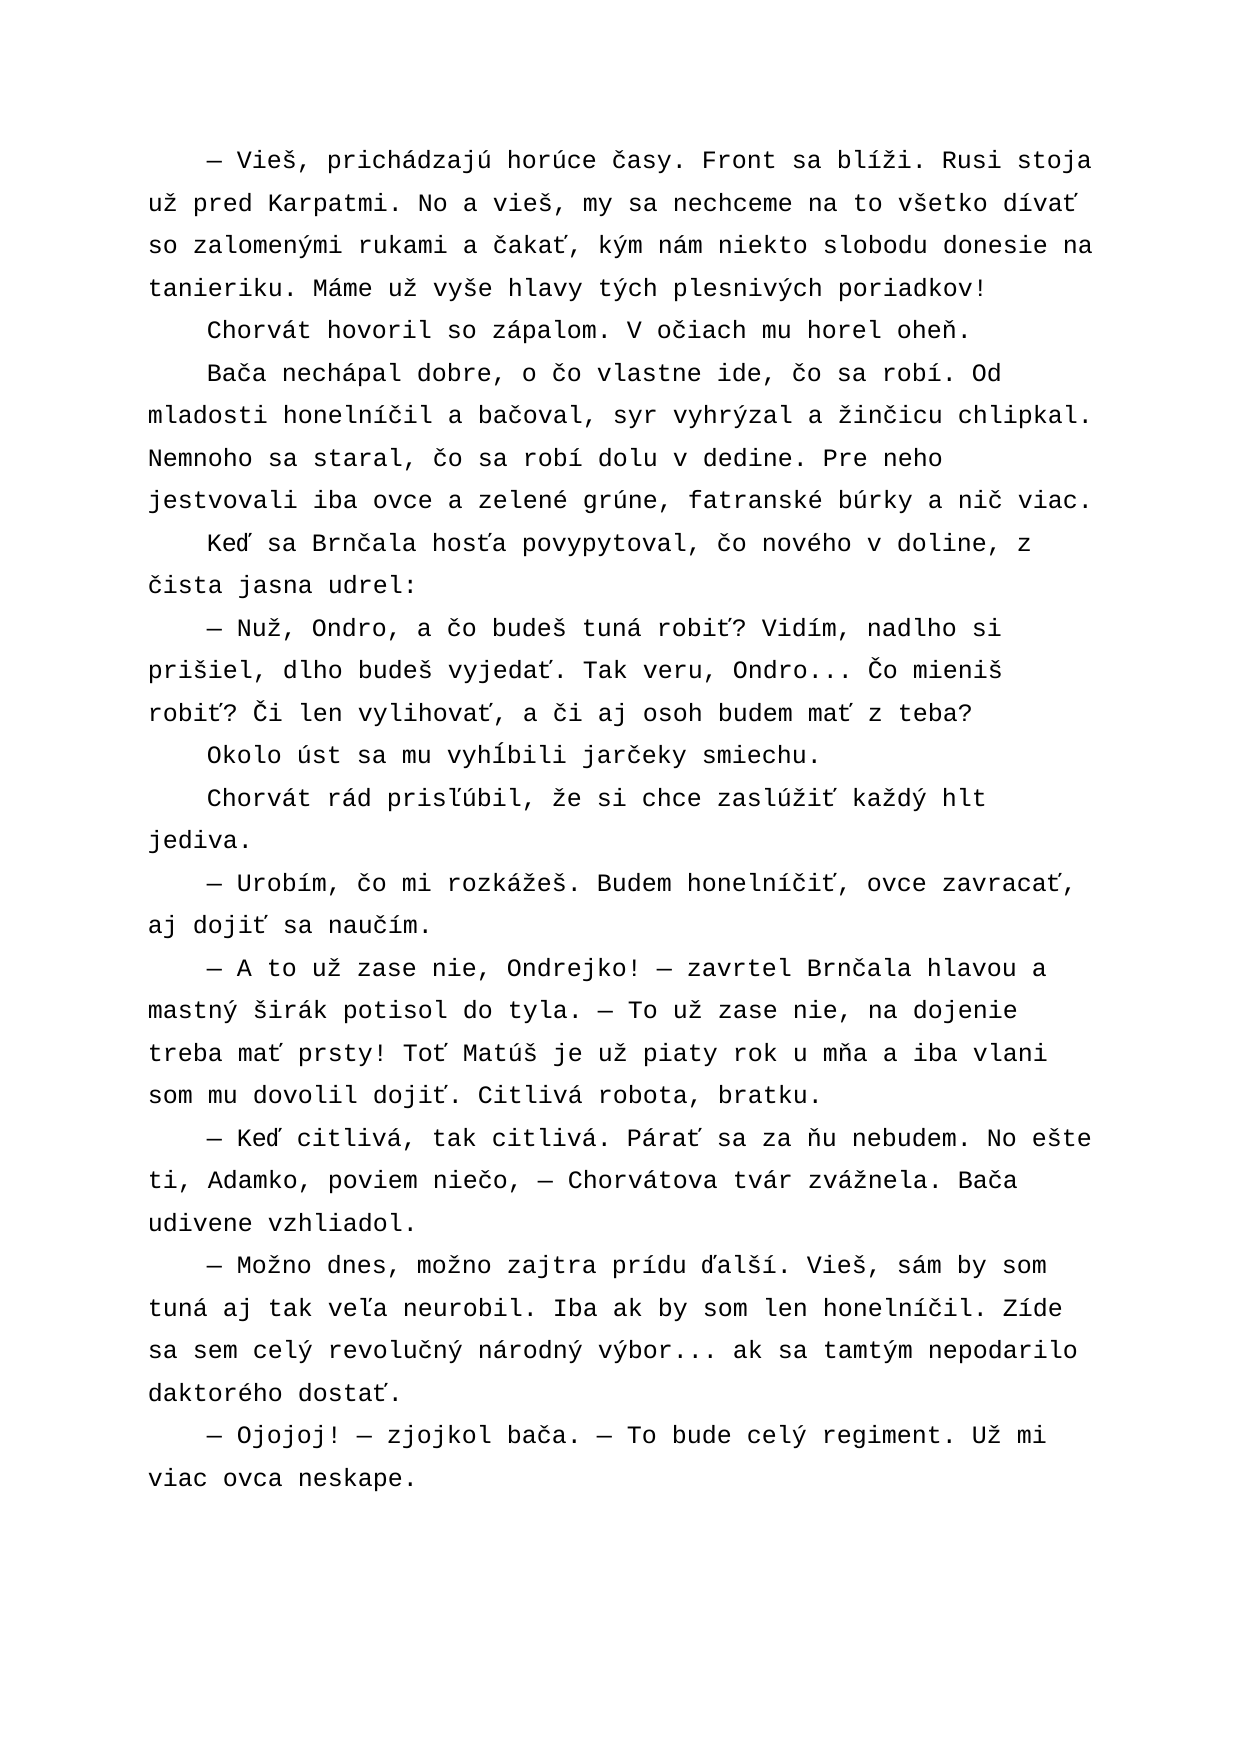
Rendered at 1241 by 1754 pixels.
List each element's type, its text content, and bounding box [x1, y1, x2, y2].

text Chorvát hovoril so zápalom. V očiach mu horel oheň. [148, 318, 1093, 346]
text — Nuž, Ondro, a čo budeš tuná robiť? Vidím, nadlho si prišiel, dlho budeš vyjedať. Tak veru, Ondro... Čo mieniš robiť? Či len vylihovať, a či aj osoh budem mať z teba? [148, 615, 1093, 728]
text — Urobím, čo mi rozkážeš. Budem honelníčiť, ovce zavracať, aj dojiť sa naučím. [148, 870, 1093, 941]
text Bača nechápal dobre, o čo vlastne ide, čo sa robí. Od mladosti honelníčil a bačoval, syr vyhrýzal a žinčicu chlipkal. Nemnoho sa staral, čo sa robí dolu v dedine. Pre neho jestvovali iba ovce a zelené grúne, fatranské búrky a nič viac. [148, 360, 1093, 516]
text — A to už zase nie, Ondrejko! — zavrtel Brnčala hlavou a mastný širák potisol do tyla. — To už zase nie, na dojenie treba mať prsty! Toť Matúš je už piaty rok u mňa a iba vlani som mu dovolil dojiť. Citlivá robota, bratku. [148, 955, 1093, 1111]
text — Keď citlivá, tak citlivá. Párať sa za ňu nebudem. No ešte ti, Adamko, poviem niečo, — Chorvátova tvár zvážnela. Bača udivene vzhliadol. [148, 1125, 1093, 1238]
text — Možno dnes, možno zajtra prídu ďalší. Vieš, sám by som tuná aj tak veľa neurobil. Iba ak by som len honelníčil. Zíde sa sem celý revolučný národný výbor... ak sa tamtým nepodarilo daktorého dostať. [148, 1253, 1093, 1408]
text Okolo úst sa mu vyhĺbili jarčeky smiechu. [148, 743, 1093, 771]
text Keď sa Brnčala hosťa povypytoval, čo nového v doline, z čista jasna udrel: [148, 530, 1093, 601]
text — Ojojoj! — zjojkol bača. — To bude celý regiment. Už mi viac ovca neskape. [148, 1423, 1093, 1493]
text Chorvát rád prisľúbil, že si chce zaslúžiť každý hlt jediva. [148, 785, 1093, 856]
text — Vieš, prichádzajú horúce časy. Front sa blíži. Rusi stoja už pred Karpatmi. No a vieš, my sa nechceme na to všetko dívať so zalomenými rukami a čakať, kým nám niekto slobodu donesie na tanieriku. Máme už vyše hlavy tých plesnivých poriadkov! [148, 148, 1093, 303]
